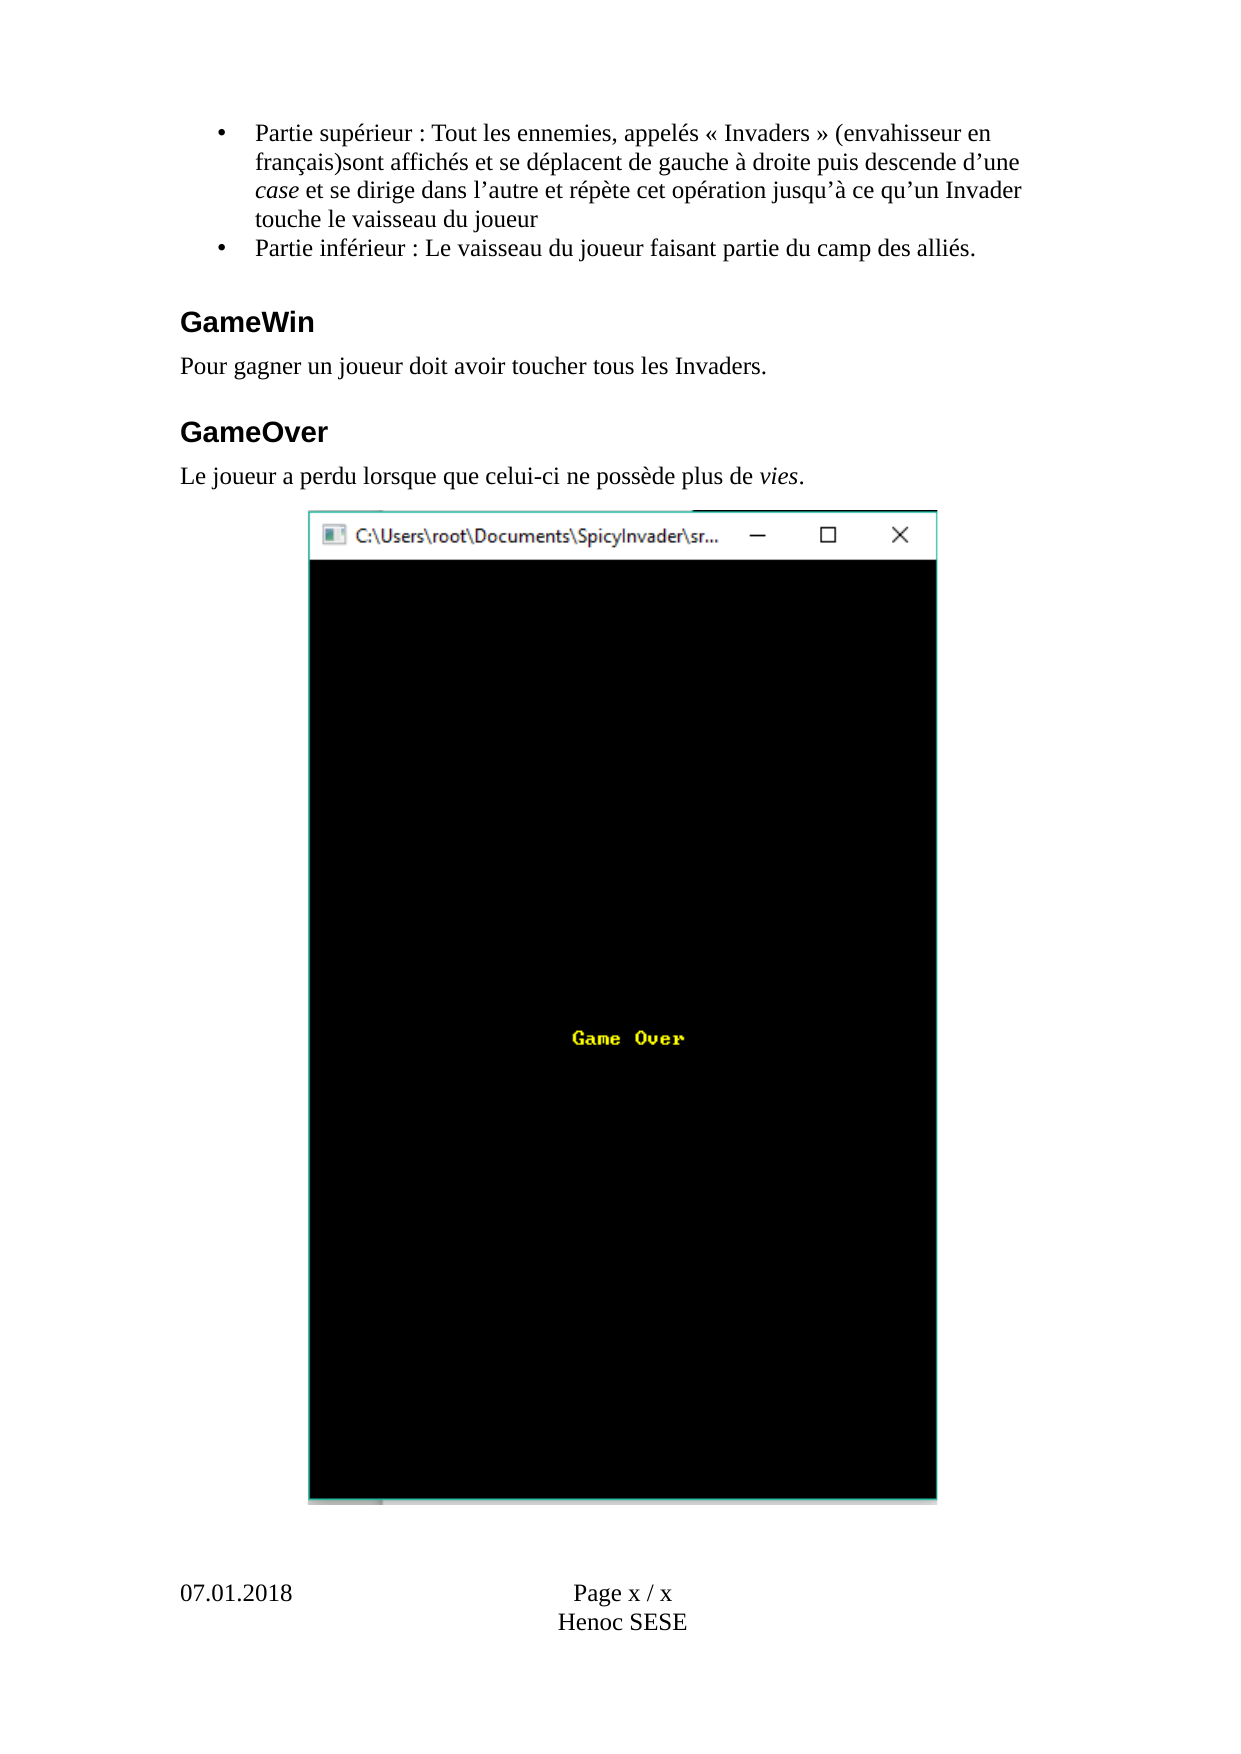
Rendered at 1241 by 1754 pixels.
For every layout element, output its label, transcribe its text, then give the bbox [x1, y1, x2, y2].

text Le joueur a perdu lorsque que celui-ci ne possède plus de vies. [180, 461, 1066, 490]
subtitle GameOver [180, 415, 1066, 449]
subtitle GameWin [180, 305, 1066, 339]
list Partie inférieur : Le vaisseau du joueur faisant partie du camp des alliés. [217, 233, 1066, 262]
list Partie supérieur : Tout les ennemies, appelés « Invaders » (envahisseur en français)sont affichés et se déplacent de gauche à droite puis descende d’une case et se dirige dans l’autre et répète cet opération jusqu’à ce qu’un Invader touche le vaisseau du joueur [217, 118, 1066, 233]
text Pour gagner un joueur doit avoir toucher tous les Invaders. [180, 351, 1066, 380]
picture [307, 510, 938, 1505]
